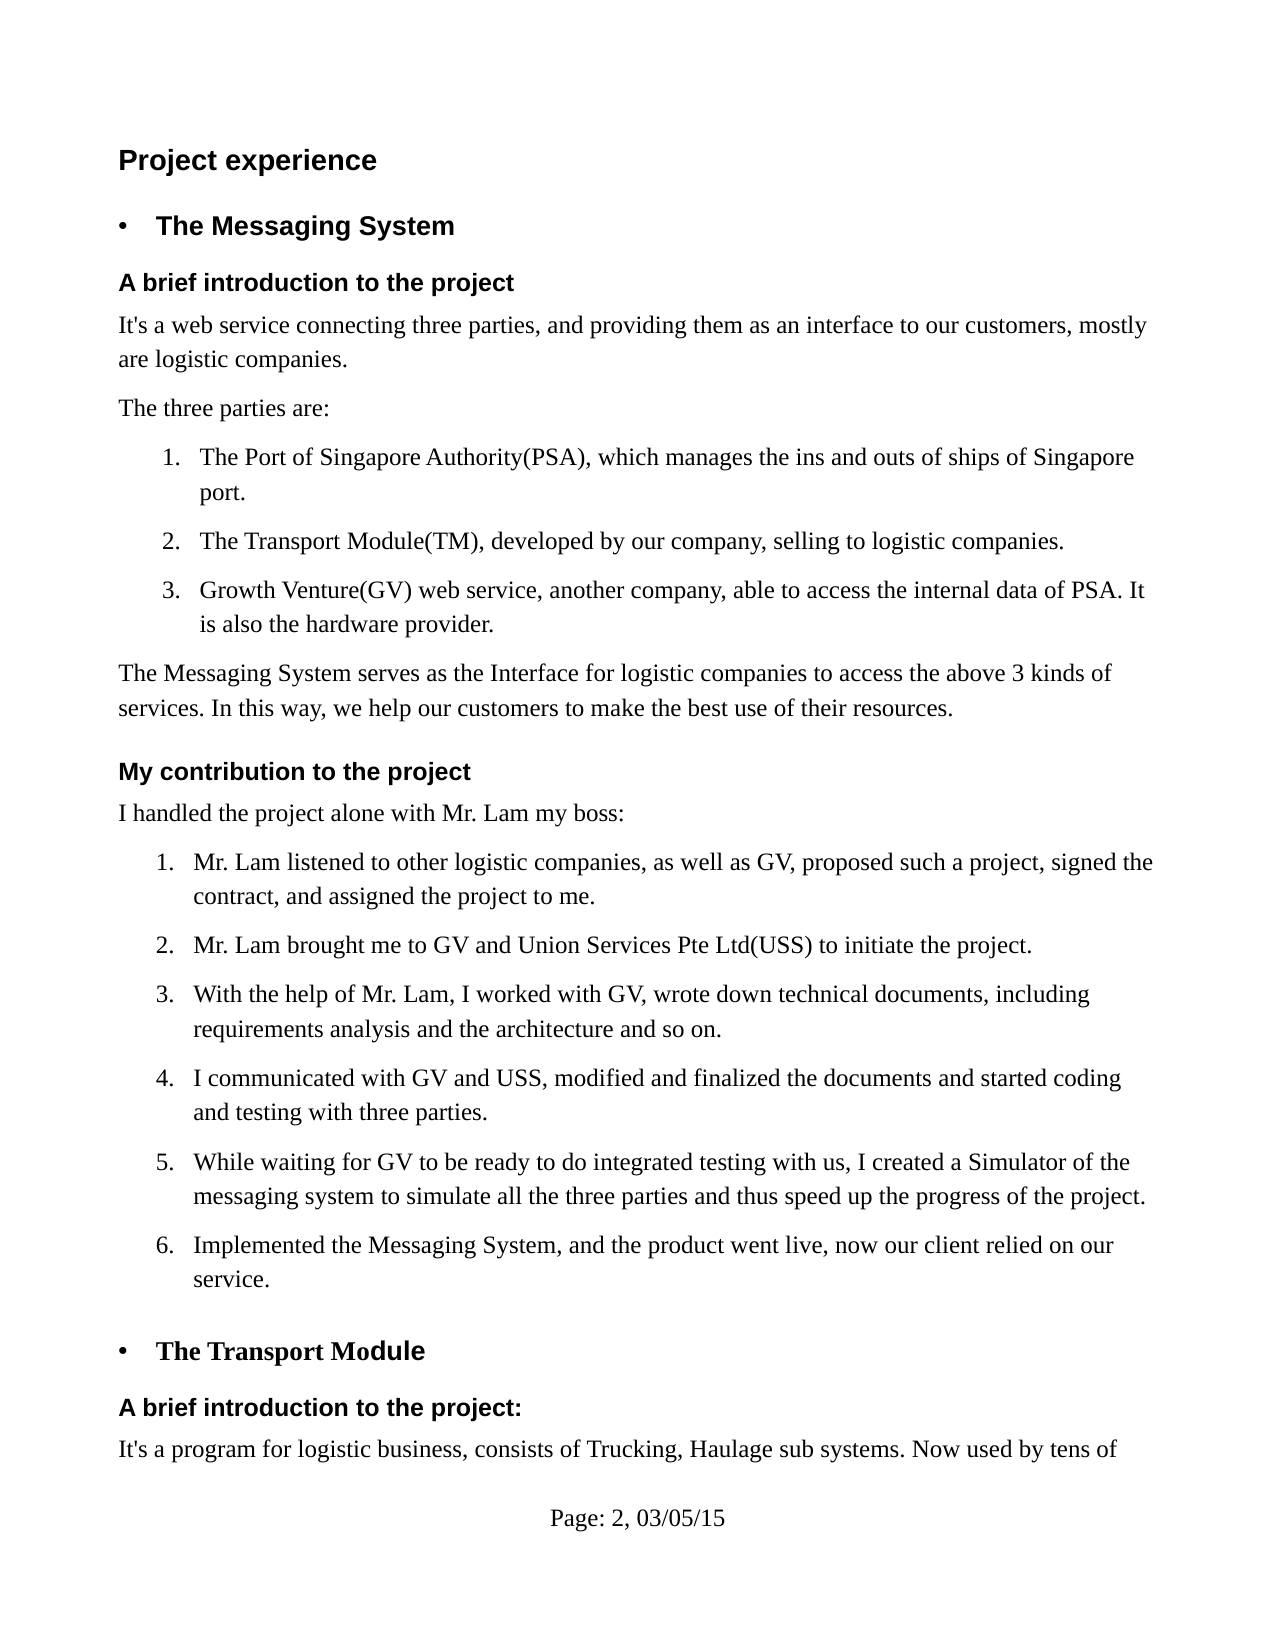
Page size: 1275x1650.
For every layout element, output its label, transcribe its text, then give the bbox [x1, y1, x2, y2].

text The three parties are: [118, 393, 1157, 422]
text It's a web service connecting three parties, and providing them as an interface to our customers, mostly are logistic companies. [118, 310, 1157, 373]
text I handled the project alone with Mr. Lam my boss: [118, 798, 1157, 827]
subtitle The Transport Module [118, 1334, 1157, 1366]
list Implemented the Messaging System, and the product went live, now our client relied on our service. [156, 1230, 1157, 1293]
list Growth Venture(GV) web service, another company, able to access the internal data of PSA. It is also the hardware provider. [162, 575, 1157, 638]
subtitle Project experience [118, 143, 1157, 177]
text The Messaging System serves as the Interface for logistic companies to access the above 3 kinds of services. In this way, we help our customers to make the best use of their resources. [118, 658, 1157, 722]
list Mr. Lam brought me to GV and Union Services Pte Ltd(USS) to initiate the project. [156, 930, 1157, 959]
list While waiting for GV to be ready to do integrated testing with us, I created a Simulator of the messaging system to simulate all the three parties and thus speed up the progress of the project. [156, 1147, 1157, 1210]
list Mr. Lam listened to other logistic companies, as well as GV, proposed such a project, signed the contract, and assigned the project to me. [156, 847, 1157, 910]
subtitle The Messaging System [118, 210, 1157, 241]
subtitle My contribution to the project [118, 757, 1157, 785]
list I communicated with GV and USS, modified and finalized the documents and started coding and testing with three parties. [156, 1063, 1157, 1126]
list The Transport Module(TM), developed by our company, selling to logistic companies. [162, 526, 1157, 554]
list With the help of Mr. Lam, I worked with GV, wrote down technical documents, including requirements analysis and the architecture and so on. [156, 979, 1157, 1043]
text It's a program for logistic business, consists of Trucking, Haulage sub systems. Now used by tens of [118, 1434, 1157, 1463]
subtitle A brief introduction to the project [118, 268, 1157, 297]
list The Port of Singapore Authority(PSA), which manages the ins and outs of ships of Singapore port. [162, 442, 1157, 506]
subtitle A brief introduction to the project: [118, 1393, 1157, 1422]
